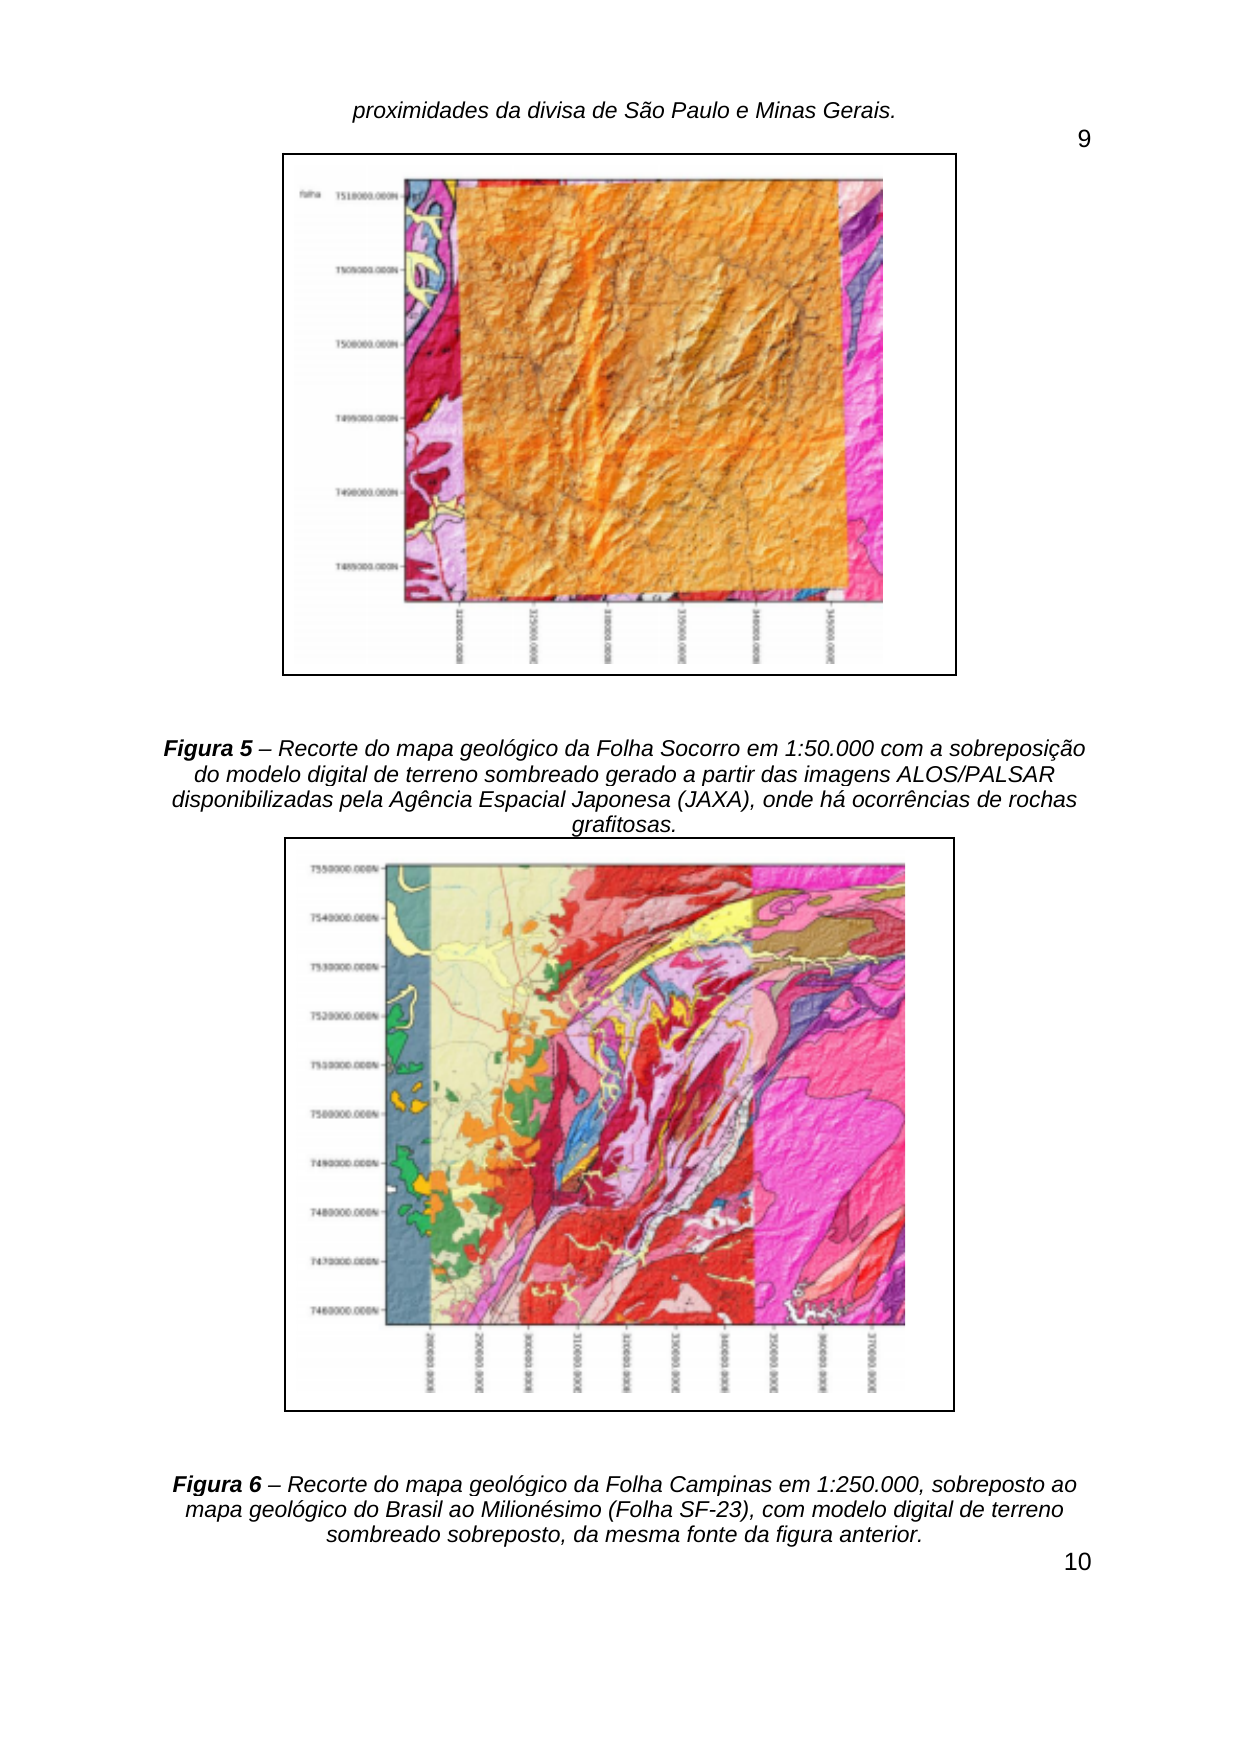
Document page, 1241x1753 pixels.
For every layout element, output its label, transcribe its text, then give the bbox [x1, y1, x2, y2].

text 9 [148, 124, 1091, 153]
text 10 [148, 1547, 1091, 1576]
table_header [284, 155, 955, 674]
text proximidades da divisa de São Paulo e Minas Gerais. [180, 99, 1069, 124]
text Figura 6 – Recorte do mapa geológico da Folha Campinas em 1:250.000, sobreposto ao mapa geológico do Brasil ao Milionésimo (Folha SF-23), com modelo digital de terreno sombreado sobreposto, da mesma fonte da figura anterior. [169, 1472, 1080, 1547]
picture [294, 165, 883, 664]
text Figura 5 – Recorte do mapa geológico da Folha Socorro em 1:50.000 com a sobreposição do modelo digital de terreno sombreado gerado a partir das imagens ALOS/PALSAR disponibilizadas pela Agência Espacial Japonesa (JAXA), onde há ocorrências de rochas grafitosas. [161, 737, 1088, 837]
table_header [286, 839, 953, 1409]
picture [296, 849, 906, 1393]
